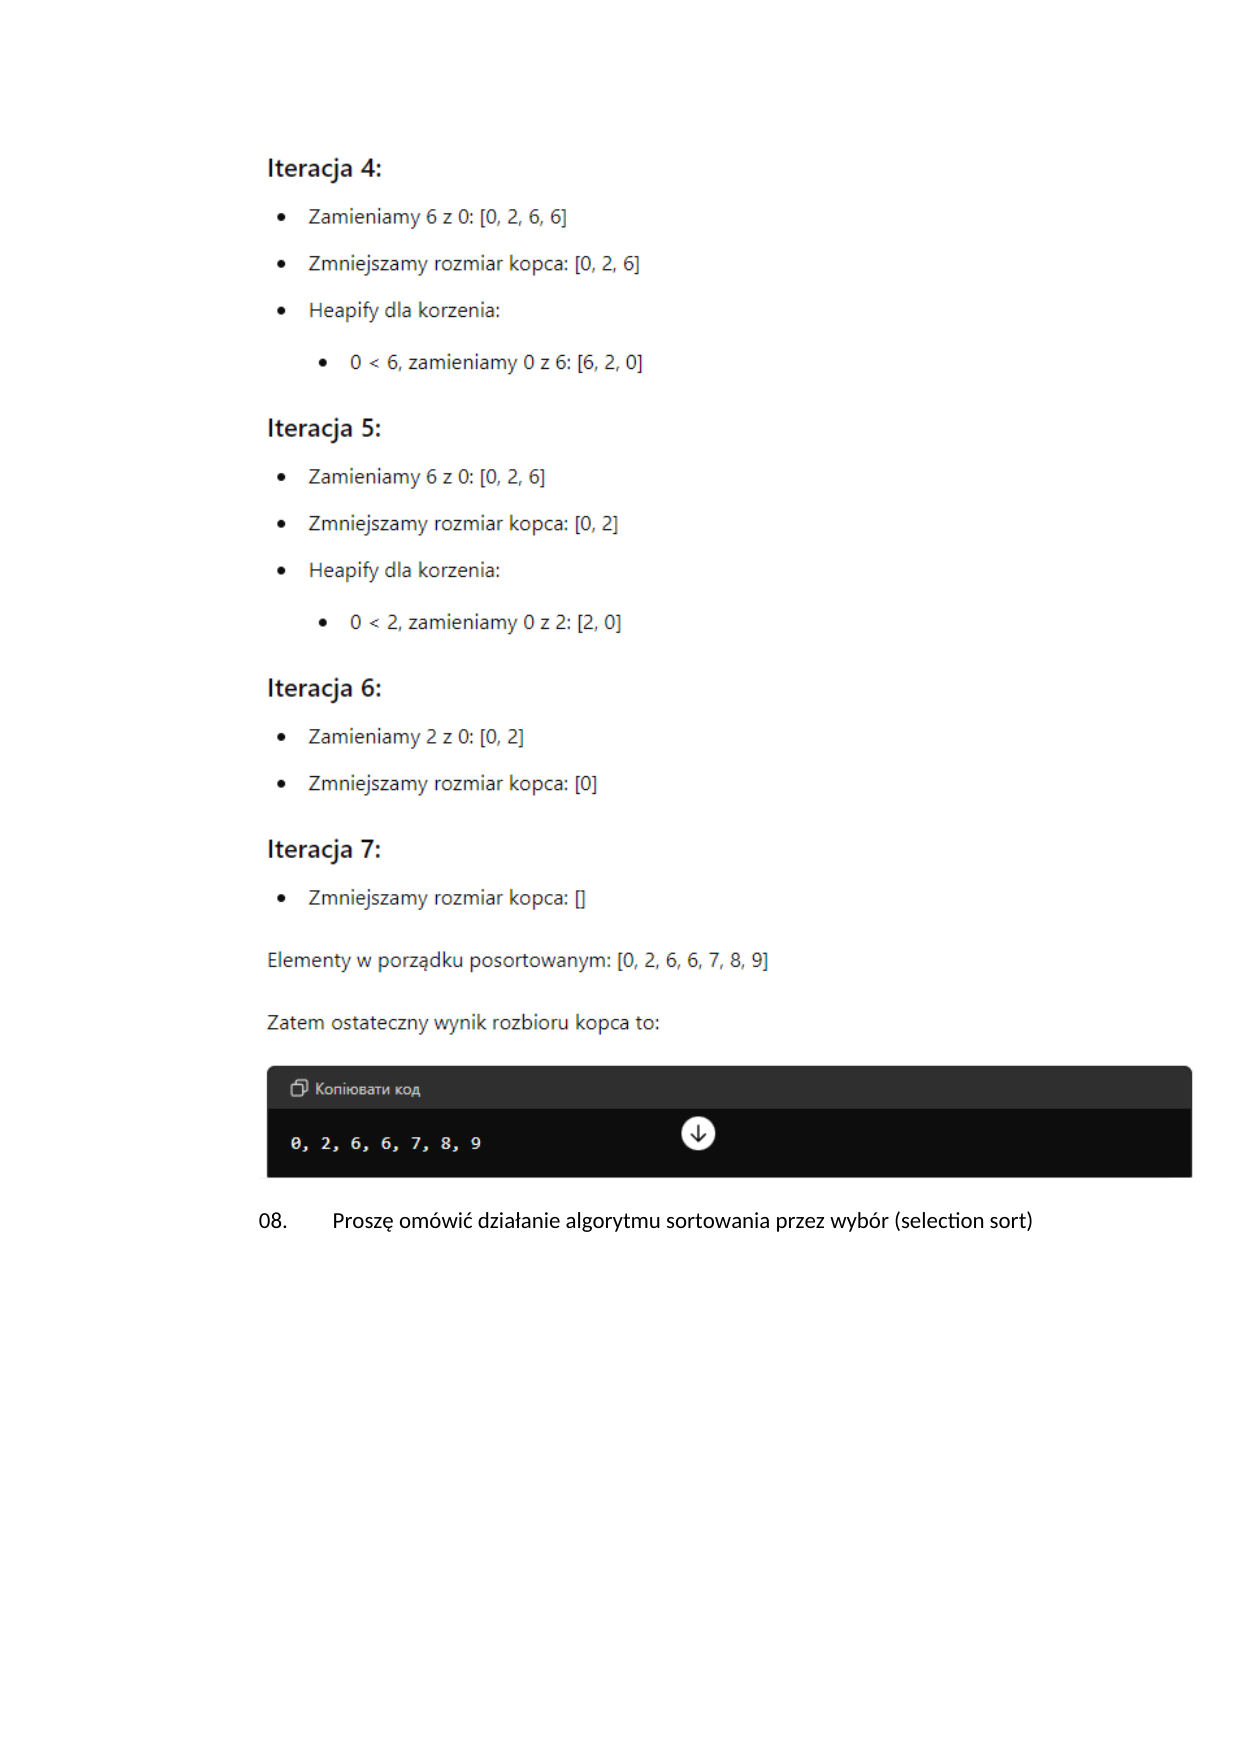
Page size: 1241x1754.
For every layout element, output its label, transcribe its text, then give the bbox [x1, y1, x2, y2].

list Proszę omówić działanie algorytmu sortowania przez wybór (selection sort) [259, 1206, 1093, 1234]
